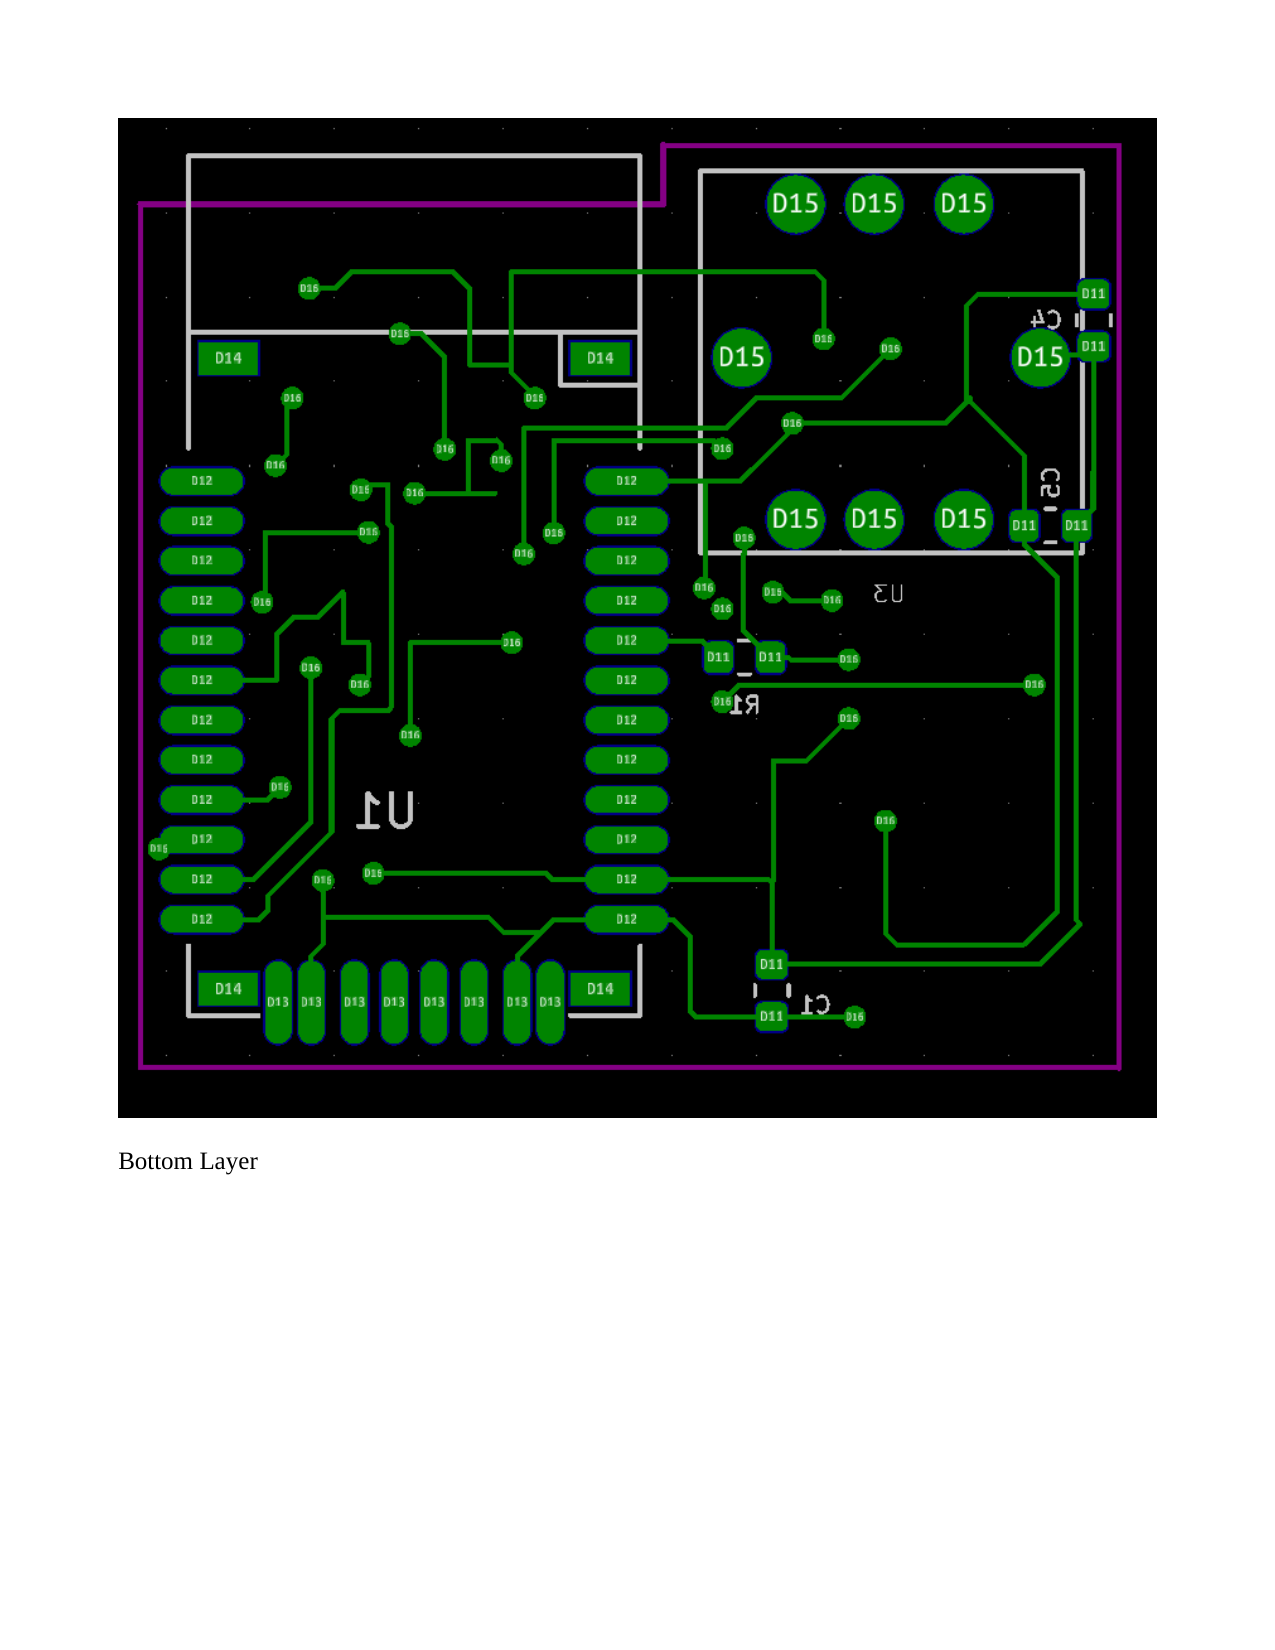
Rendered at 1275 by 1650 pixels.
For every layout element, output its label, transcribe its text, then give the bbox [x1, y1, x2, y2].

picture [118, 118, 1157, 1118]
text Bottom Layer [118, 1146, 1157, 1175]
